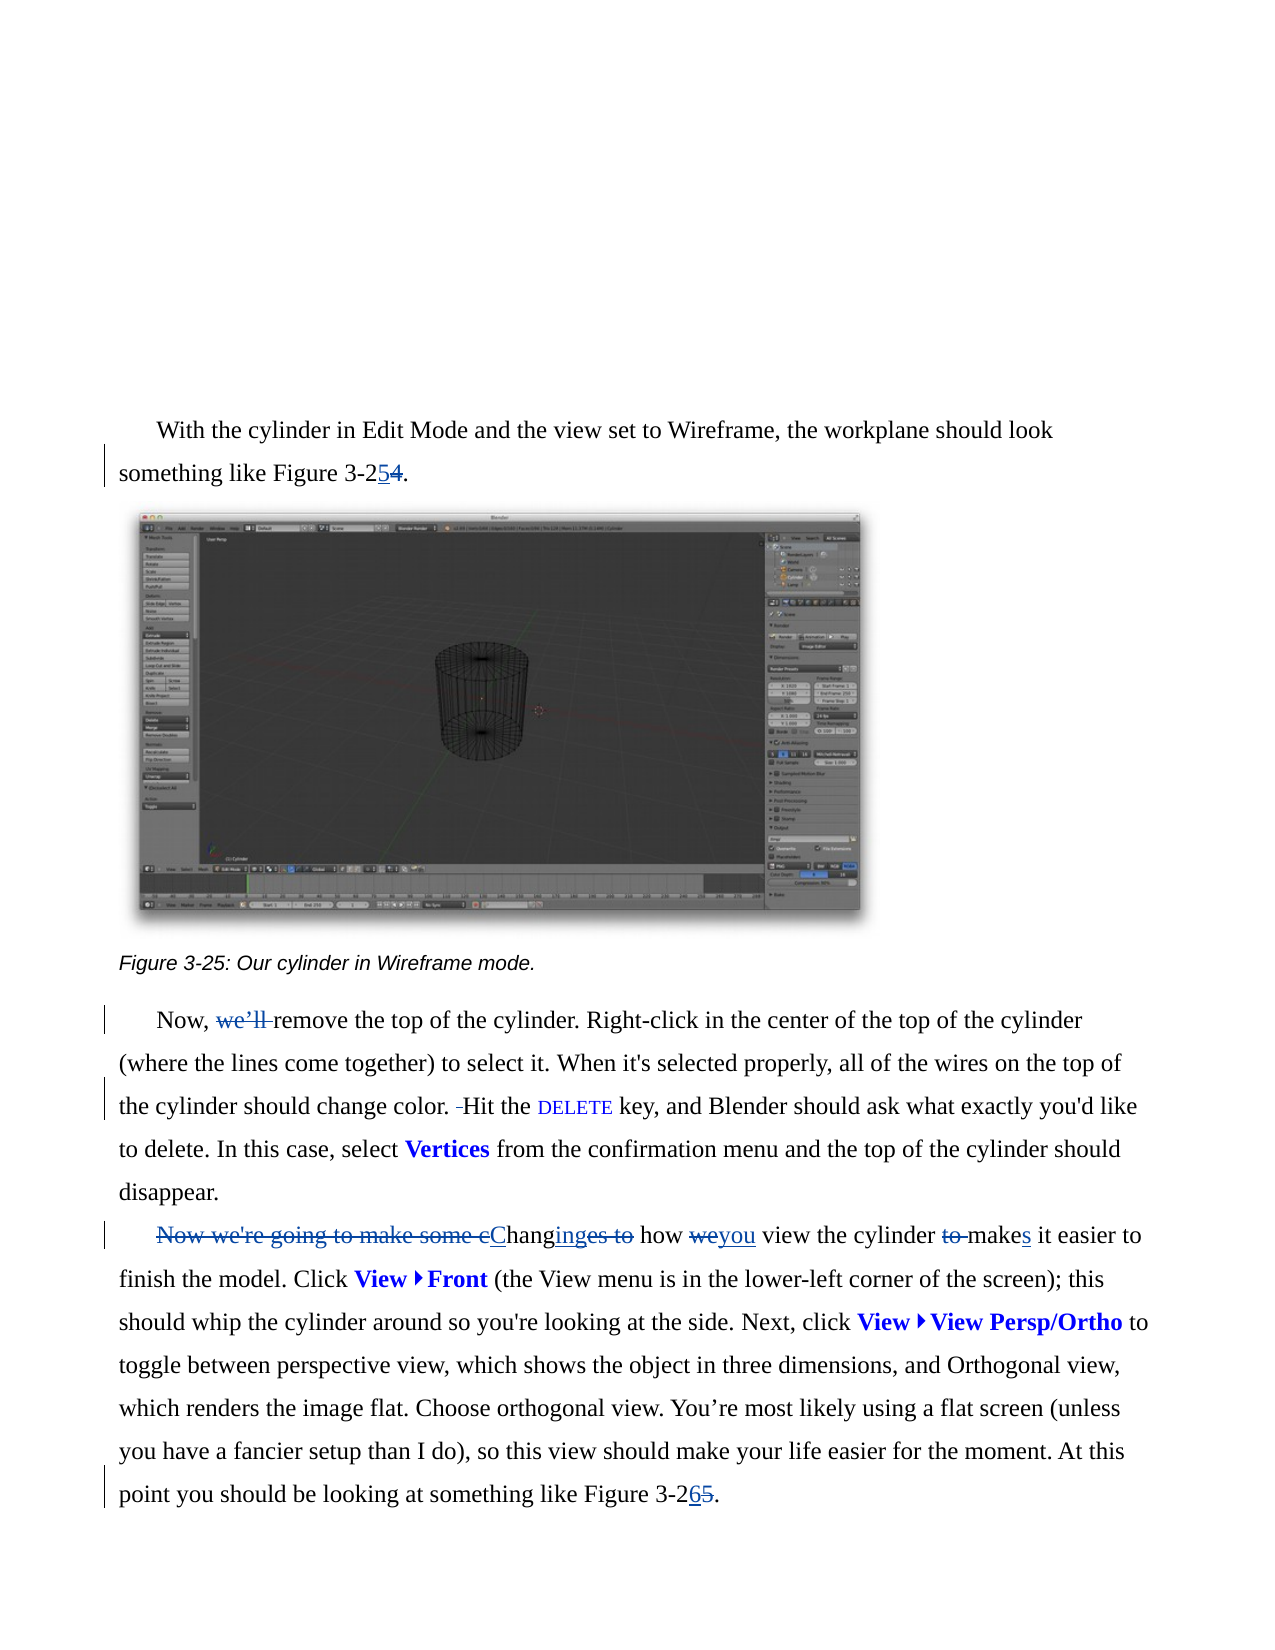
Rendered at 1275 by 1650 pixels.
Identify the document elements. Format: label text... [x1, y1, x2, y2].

text Now, remove the top of the cylinder. Right-click in the center of the top of the cylinder (where the lines come together) to select it. When it's selected properly, all of the wires on the top of the cylinder should change color. Hit the delete key, and Blender should ask what exactly you'd like to delete. In this case, select Vertices from the confirmation menu and the top of the cylinder should disappear. [118, 1005, 1156, 1206]
text Changing how you view the cylinder makes it easier to finish the model. Click View4Front (the View menu is in the lower-left corner of the screen); this should whip the cylinder around so you're looking at the side. Next, click View4View Persp/Ortho to toggle between perspective view, which shows the object in three dimensions, and Orthogonal view, which renders the image flat. Choose orthogonal view. You’re most likely using a flat screen (unless you have a fancier setup than I do), so this view should make your life easier for the moment. At this point you should be looking at something like Figure 3-26. [118, 1221, 1156, 1508]
text With the cylinder in Edit Mode and the view set to Wireframe, the workplane should look something like Figure 3-25. [118, 415, 1156, 487]
text Figure 3-25: Our cylinder in Wireframe mode. [118, 513, 1156, 974]
picture [118, 501, 880, 939]
